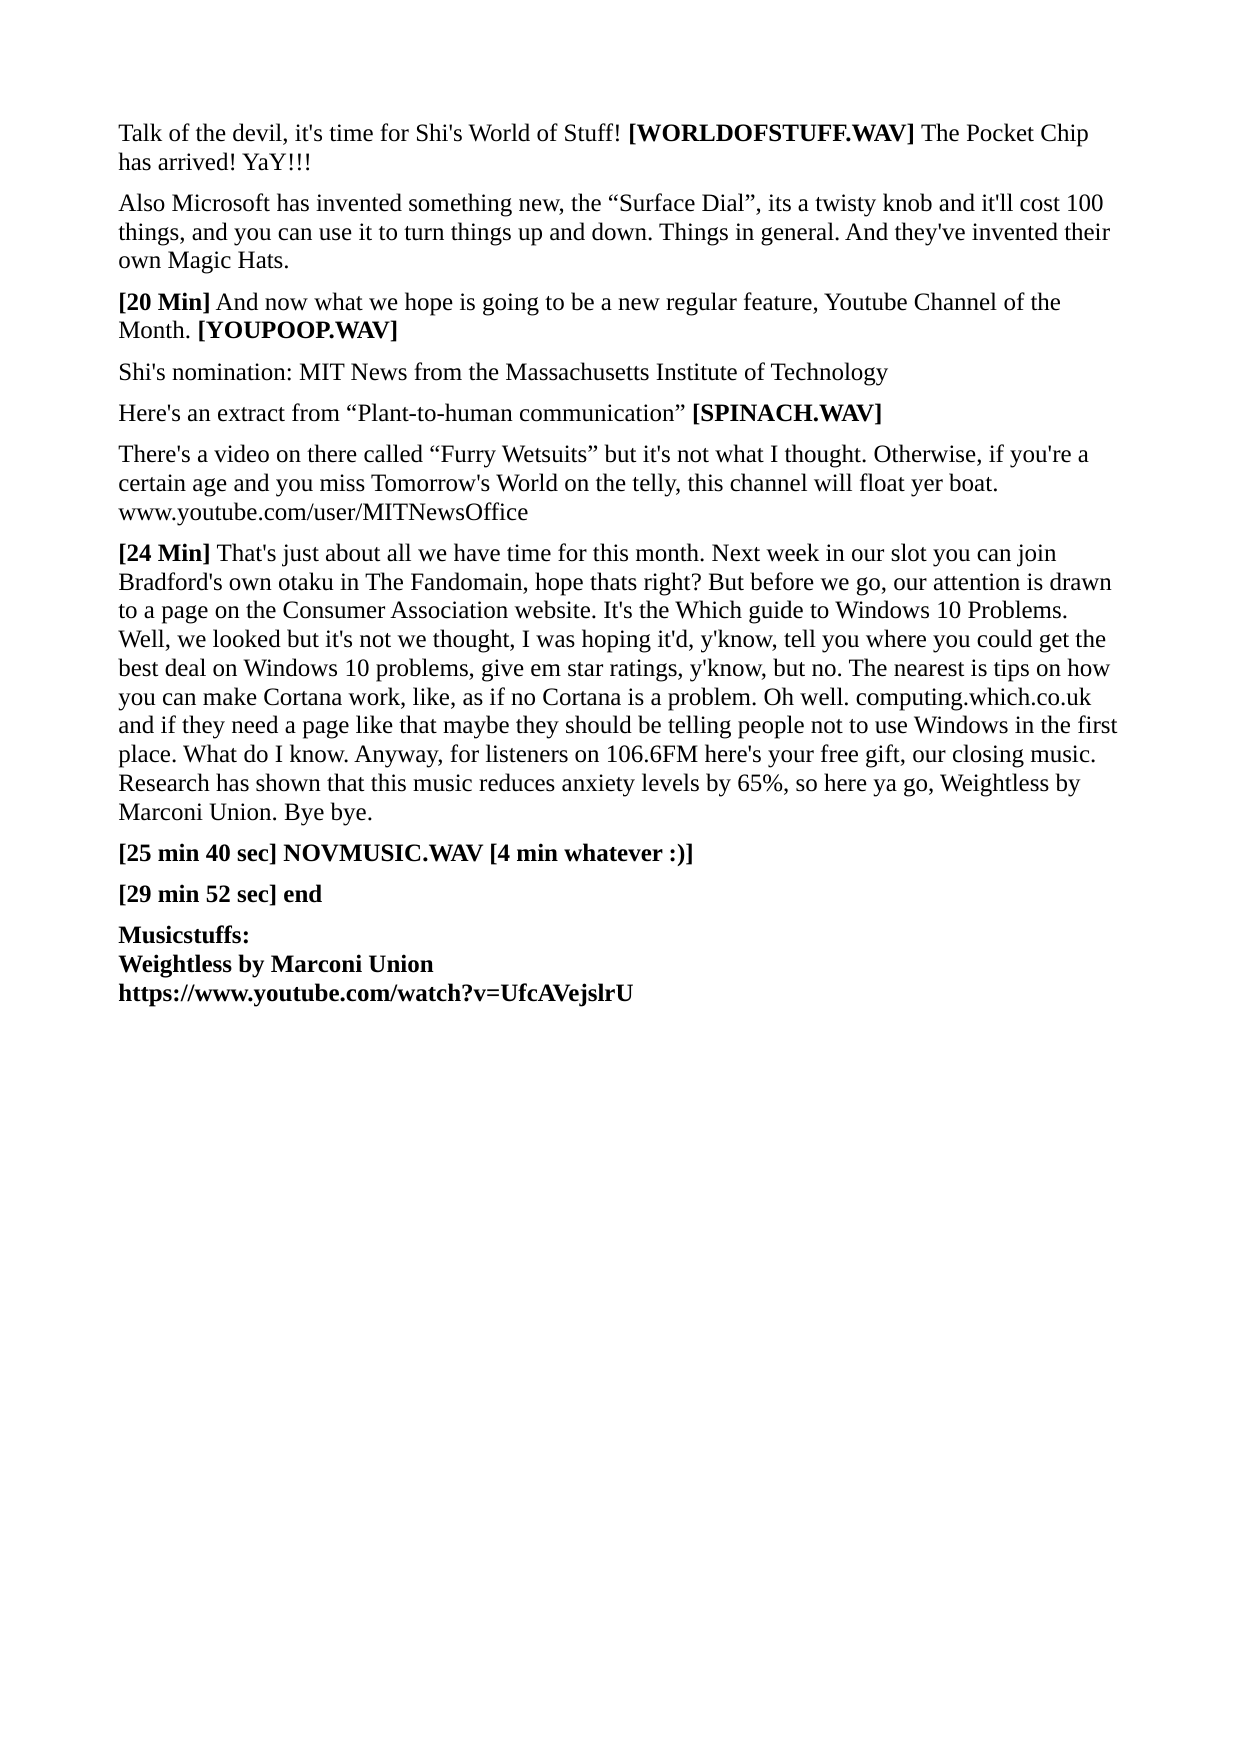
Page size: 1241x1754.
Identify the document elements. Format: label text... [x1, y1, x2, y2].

text Talk of the devil, it's time for Shi's World of Stuff! [WORLDOFSTUFF.WAV] The Pocket Chip has arrived! YaY!!! [118, 118, 1122, 176]
text Shi's nomination: MIT News from the Massachusetts Institute of Technology [118, 357, 1122, 386]
text Musicstuffs: Weightless by Marconi Union https://www.youtube.com/watch?v=UfcAVejslrU [118, 921, 1122, 1007]
text [29 min 52 sec] end [118, 879, 1122, 908]
text [25 min 40 sec] NOVMUSIC.WAV [4 min whatever :)] [118, 838, 1122, 867]
text There's a video on there called “Furry Wetsuits” but it's not what I thought. Otherwise, if you're a certain age and you miss Tomorrow's World on the telly, this channel will float yer boat. www.youtube.com/user/MITNewsOffice [118, 439, 1122, 526]
text [20 Min] And now what we hope is going to be a new regular feature, Youtube Channel of the Month. [YOUPOOP.WAV] [118, 287, 1122, 344]
text Also Microsoft has invented something new, the “Surface Dial”, its a twisty knob and it'll cost 100 things, and you can use it to turn things up and down. Things in general. And they've invented their own Magic Hats. [118, 188, 1122, 274]
text Here's an extract from “Plant-to-human communication” [SPINACH.WAV] [118, 398, 1122, 427]
text [24 Min] That's just about all we have time for this month. Next week in our slot you can join Bradford's own otaku in The Fandomain, hope thats right? But before we go, our attention is drawn to a page on the Consumer Association website. It's the Which guide to Windows 10 Problems. Well, we looked but it's not we thought, I was hoping it'd, y'know, tell you where you could get the best deal on Windows 10 problems, give em star ratings, y'know, but no. The nearest is tips on how you can make Cortana work, like, as if no Cortana is a problem. Oh well. computing.which.co.uk and if they need a page like that maybe they should be telling people not to use Windows in the first place. What do I know. Anyway, for listeners on 106.6FM here's your free gift, our closing music. Research has shown that this music reduces anxiety levels by 65%, so here ya go, Weightless by Marconi Union. Bye bye. [118, 538, 1122, 826]
